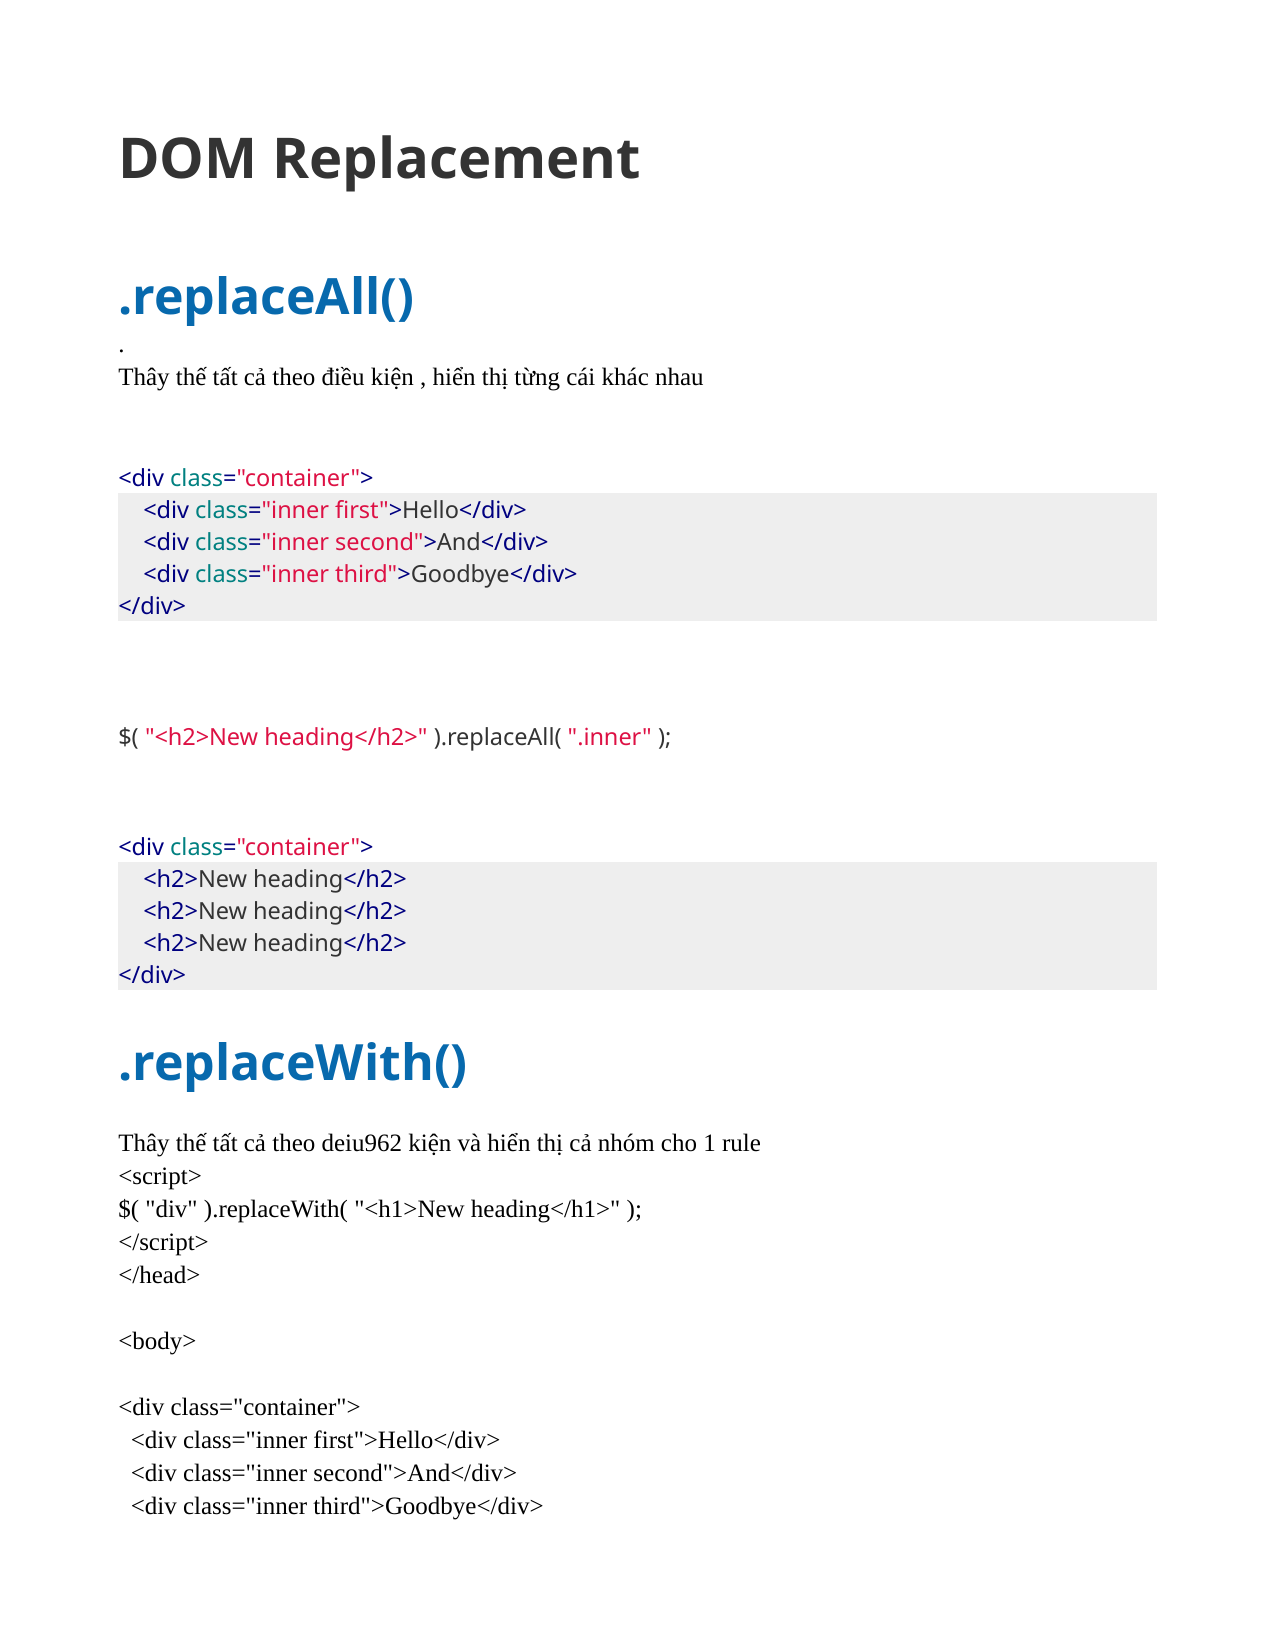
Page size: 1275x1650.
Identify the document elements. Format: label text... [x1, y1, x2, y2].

text <div class="container"> [118, 830, 1157, 862]
text <div class="inner first">Hello</div> [118, 493, 1157, 525]
text . [118, 329, 1157, 358]
text </script> [118, 1227, 1157, 1256]
text </head> [118, 1260, 1157, 1289]
text <div class="container"> [118, 1392, 1157, 1421]
text <h2>New heading</h2> [118, 926, 1157, 958]
text $( "<h2>New heading</h2>" ).replaceAll( ".inner" ); [118, 720, 1157, 752]
text <div class="container"> [118, 461, 1157, 493]
text <body> [118, 1326, 1157, 1355]
text </div> [118, 958, 1157, 990]
text <h2>New heading</h2> [118, 862, 1157, 894]
text <div class="inner first">Hello</div> [118, 1425, 1157, 1454]
subtitle .replaceAll() [118, 261, 1157, 329]
subtitle .replaceWith() [118, 1027, 1157, 1095]
text <div class="inner second">And</div> [118, 1458, 1157, 1487]
text <div class="inner second">And</div> [118, 525, 1157, 557]
text <h2>New heading</h2> [118, 894, 1157, 926]
text Thây thế tất cả theo điều kiện , hiển thị từng cái khác nhau [118, 362, 1157, 391]
text </div> [118, 589, 1157, 621]
text <div class="inner third">Goodbye</div> [118, 557, 1157, 589]
subtitle DOM Replacement [118, 118, 1157, 195]
text <div class="inner third">Goodbye</div> [118, 1491, 1157, 1520]
text <script> [118, 1161, 1157, 1190]
text Thây thế tất cả theo deiu962 kiện và hiển thị cả nhóm cho 1 rule [118, 1128, 1157, 1157]
text $( "div" ).replaceWith( "<h1>New heading</h1>" ); [118, 1194, 1157, 1223]
